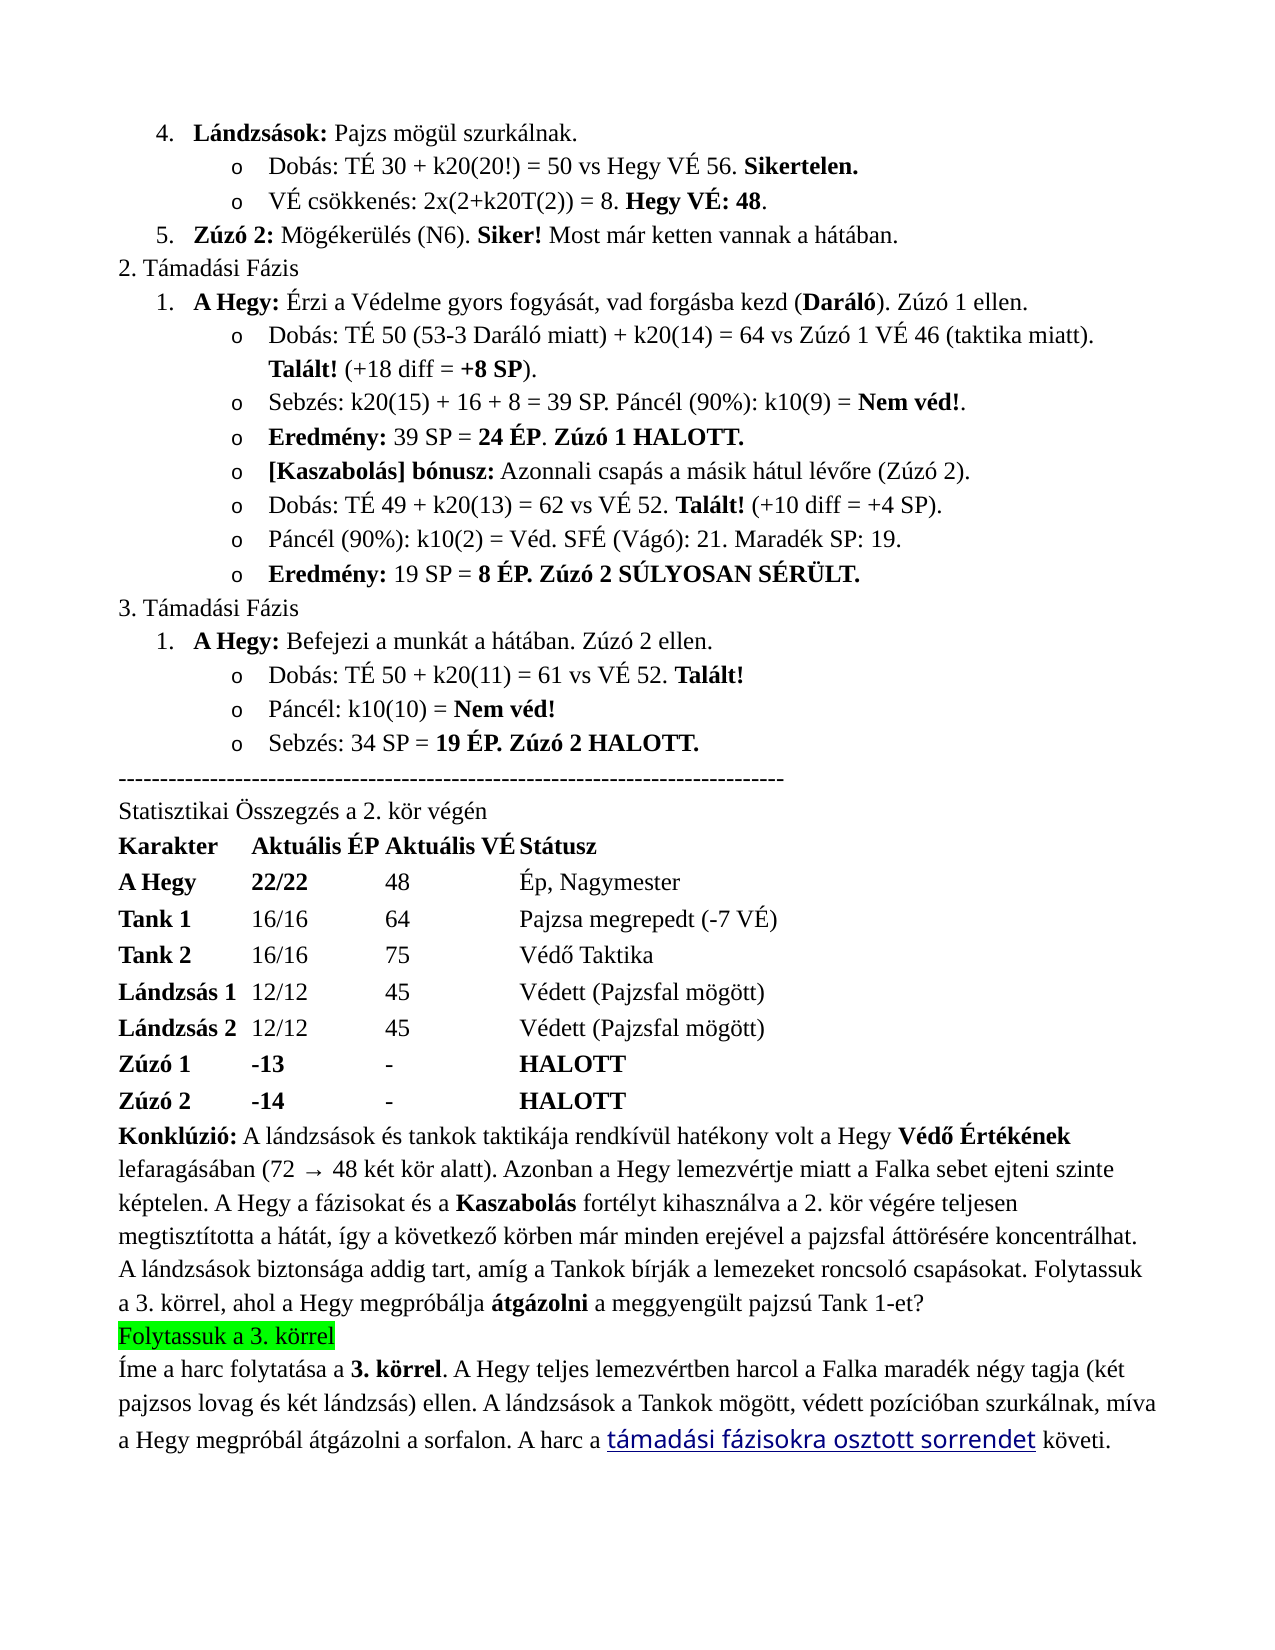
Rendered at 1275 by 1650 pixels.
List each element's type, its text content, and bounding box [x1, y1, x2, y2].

table_cell 16/16 [250, 902, 383, 939]
table_cell Zúzó 1 [117, 1048, 249, 1084]
text Statisztikai Összegzés a 2. kör végén [118, 796, 1157, 825]
table_cell Tank 1 [117, 902, 249, 939]
table_header Státusz [518, 829, 790, 866]
table_cell Ép, Nagymester [518, 866, 790, 902]
text -------------------------------------------------------------------------------- [118, 763, 1157, 791]
text 3. Támadási Fázis [118, 593, 1157, 622]
table_cell Lándzsás 1 [117, 975, 249, 1012]
list Páncél: k10(10) = Nem véd! [231, 694, 1157, 724]
table_cell 45 [383, 975, 517, 1012]
table_header Aktuális ÉP [250, 829, 383, 866]
table_cell Pajzsa megrepedt (-7 VÉ) [518, 902, 790, 939]
list Páncél (90%): k10(2) = Véd. SFÉ (Vágó): 21. Maradék SP: 19. [231, 524, 1157, 554]
list A Hegy: Érzi a Védelme gyors fogyását, vad forgásba kezd (Daráló). Zúzó 1 ellen. [156, 287, 1157, 315]
table_cell 12/12 [250, 1012, 383, 1048]
table_cell 22/22 [250, 866, 383, 902]
table_cell 45 [383, 1012, 517, 1048]
table_cell - [383, 1048, 517, 1084]
list Dobás: TÉ 50 (53-3 Daráló miatt) + k20(14) = 64 vs Zúzó 1 VÉ 46 (taktika miatt). Talált! (+18 diff = +8 SP). [231, 320, 1157, 383]
table_cell Tank 2 [117, 939, 249, 975]
table_cell Lándzsás 2 [117, 1012, 249, 1048]
table_header Aktuális VÉ [383, 829, 517, 866]
table_cell 48 [383, 866, 517, 902]
table_cell A Hegy [117, 866, 249, 902]
table_cell 64 [383, 902, 517, 939]
table_cell Védő Taktika [518, 939, 790, 975]
table_cell -14 [250, 1085, 383, 1121]
table_cell 16/16 [250, 939, 383, 975]
table_cell 75 [383, 939, 517, 975]
list A Hegy: Befejezi a munkát a hátában. Zúzó 2 ellen. [156, 626, 1157, 655]
table_cell - [383, 1085, 517, 1121]
table_cell HALOTT [518, 1085, 790, 1121]
list Dobás: TÉ 30 + k20(20!) = 50 vs Hegy VÉ 56. Sikertelen. [231, 151, 1157, 181]
list Eredmény: 19 SP = 8 ÉP. Zúzó 2 SÚLYOSAN SÉRÜLT. [231, 559, 1157, 588]
table_cell 12/12 [250, 975, 383, 1012]
text Íme a harc folytatása a 3. körrel. A Hegy teljes lemezvértben harcol a Falka maradék négy tagja (két pajzsos lovag és két lándzsás) ellen. A lándzsások a Tankok mögött, védett pozícióban szurkálnak, míva a Hegy megpróbál átgázolni a sorfalon. A harc a támadási fázisokra osztott sorrendet követi. [118, 1354, 1157, 1456]
list Sebzés: 34 SP = 19 ÉP. Zúzó 2 HALOTT. [231, 728, 1157, 758]
text Konklúzió: A lándzsások és tankok taktikája rendkívül hatékony volt a Hegy Védő Értékének lefaragásában (72 → 48 két kör alatt). Azonban a Hegy lemezvértje miatt a Falka sebet ejteni szinte képtelen. A Hegy a fázisokat és a Kaszabolás fortélyt kihasználva a 2. kör végére teljesen megtisztította a hátát, így a következő körben már minden erejével a pajzsfal áttörésére koncentrálhat. A lándzsások biztonsága addig tart, amíg a Tankok bírják a lemezeket roncsoló csapásokat. Folytassuk a 3. körrel, ahol a Hegy megpróbálja átgázolni a meggyengült pajzsú Tank 1-et? [118, 1121, 1157, 1316]
list Lándzsások: Pajzs mögül szurkálnak. [156, 118, 1157, 147]
table_cell -13 [250, 1048, 383, 1084]
table_cell Zúzó 2 [117, 1085, 249, 1121]
table_header Karakter [117, 829, 249, 866]
table_cell HALOTT [518, 1048, 790, 1084]
list [Kaszabolás] bónusz: Azonnali csapás a másik hátul lévőre (Zúzó 2). [231, 456, 1157, 486]
list Eredmény: 39 SP = 24 ÉP. Zúzó 1 HALOTT. [231, 422, 1157, 451]
text 2. Támadási Fázis [118, 253, 1157, 282]
list Dobás: TÉ 49 + k20(13) = 62 vs VÉ 52. Talált! (+10 diff = +4 SP). [231, 490, 1157, 520]
table_cell Védett (Pajzsfal mögött) [518, 975, 790, 1012]
list Sebzés: k20(15) + 16 + 8 = 39 SP. Páncél (90%): k10(9) = Nem véd!. [231, 387, 1157, 417]
text Folytassuk a 3. körrel [118, 1321, 1157, 1350]
list VÉ csökkenés: 2x(2+k20T(2)) = 8. Hegy VÉ: 48. [231, 186, 1157, 215]
table_cell Védett (Pajzsfal mögött) [518, 1012, 790, 1048]
list Dobás: TÉ 50 + k20(11) = 61 vs VÉ 52. Talált! [231, 660, 1157, 689]
list Zúzó 2: Mögékerülés (N6). Siker! Most már ketten vannak a hátában. [156, 220, 1157, 249]
